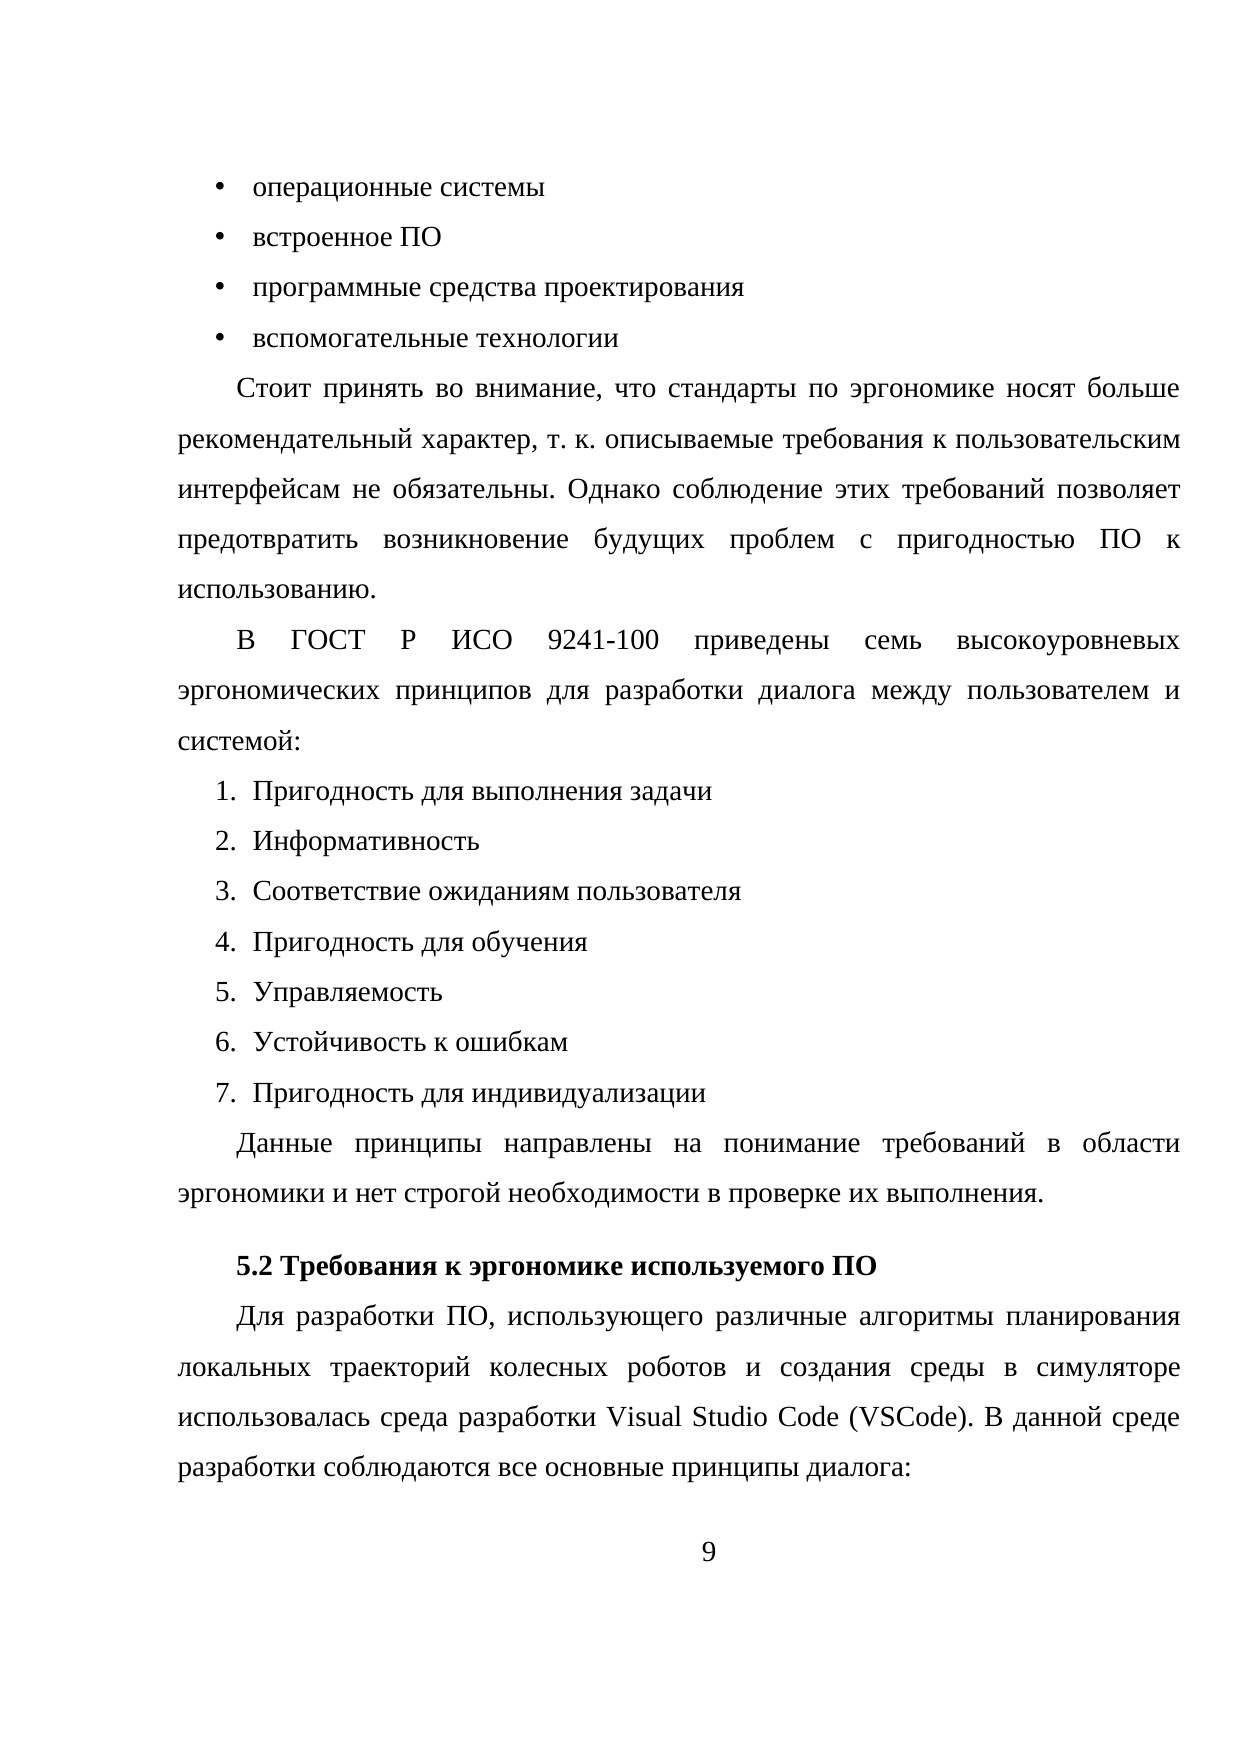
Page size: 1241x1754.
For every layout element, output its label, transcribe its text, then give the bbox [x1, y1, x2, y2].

list Соответствие ожиданиям пользователя [215, 873, 1181, 907]
list Пригодность для обучения [215, 924, 1181, 957]
text Данные принципы направлены на понимание требований в области эргономики и нет строгой необходимости в проверке их выполнения. [177, 1125, 1181, 1209]
list встроенное ПО [215, 219, 1181, 253]
list вспомогательные технологии [215, 320, 1181, 354]
list операционные системы [215, 169, 1181, 202]
text Для разработки ПО, использующего различные алгоритмы планирования локальных траекторий колесных роботов и создания среды в симуляторе использовалась среда разработки Visual Studio Code (VSCode). В данной среде разработки соблюдаются все основные принципы диалога: [177, 1298, 1181, 1483]
list программные средства проектирования [215, 269, 1181, 303]
list Пригодность для индивидуализации [215, 1075, 1181, 1108]
text Стоит принять во внимание, что стандарты по эргономике носят больше рекомендательный характер, т. к. описываемые требования к пользовательским интерфейсам не обязательны. Однако соблюдение этих требований позволяет предотвратить возникновение будущих проблем с пригодностью ПО к использованию. [177, 370, 1181, 605]
list Информативность [215, 823, 1181, 857]
subtitle 5.2 Требования к эргономике используемого ПО [177, 1248, 1181, 1282]
list Управляемость [215, 974, 1181, 1008]
list Устойчивость к ошибкам [215, 1024, 1181, 1058]
text В ГОСТ Р ИСО 9241-100 приведены семь высокоуровневых эргономических принципов для разработки диалога между пользователем и системой: [177, 622, 1181, 756]
list Пригодность для выполнения задачи [215, 773, 1181, 806]
